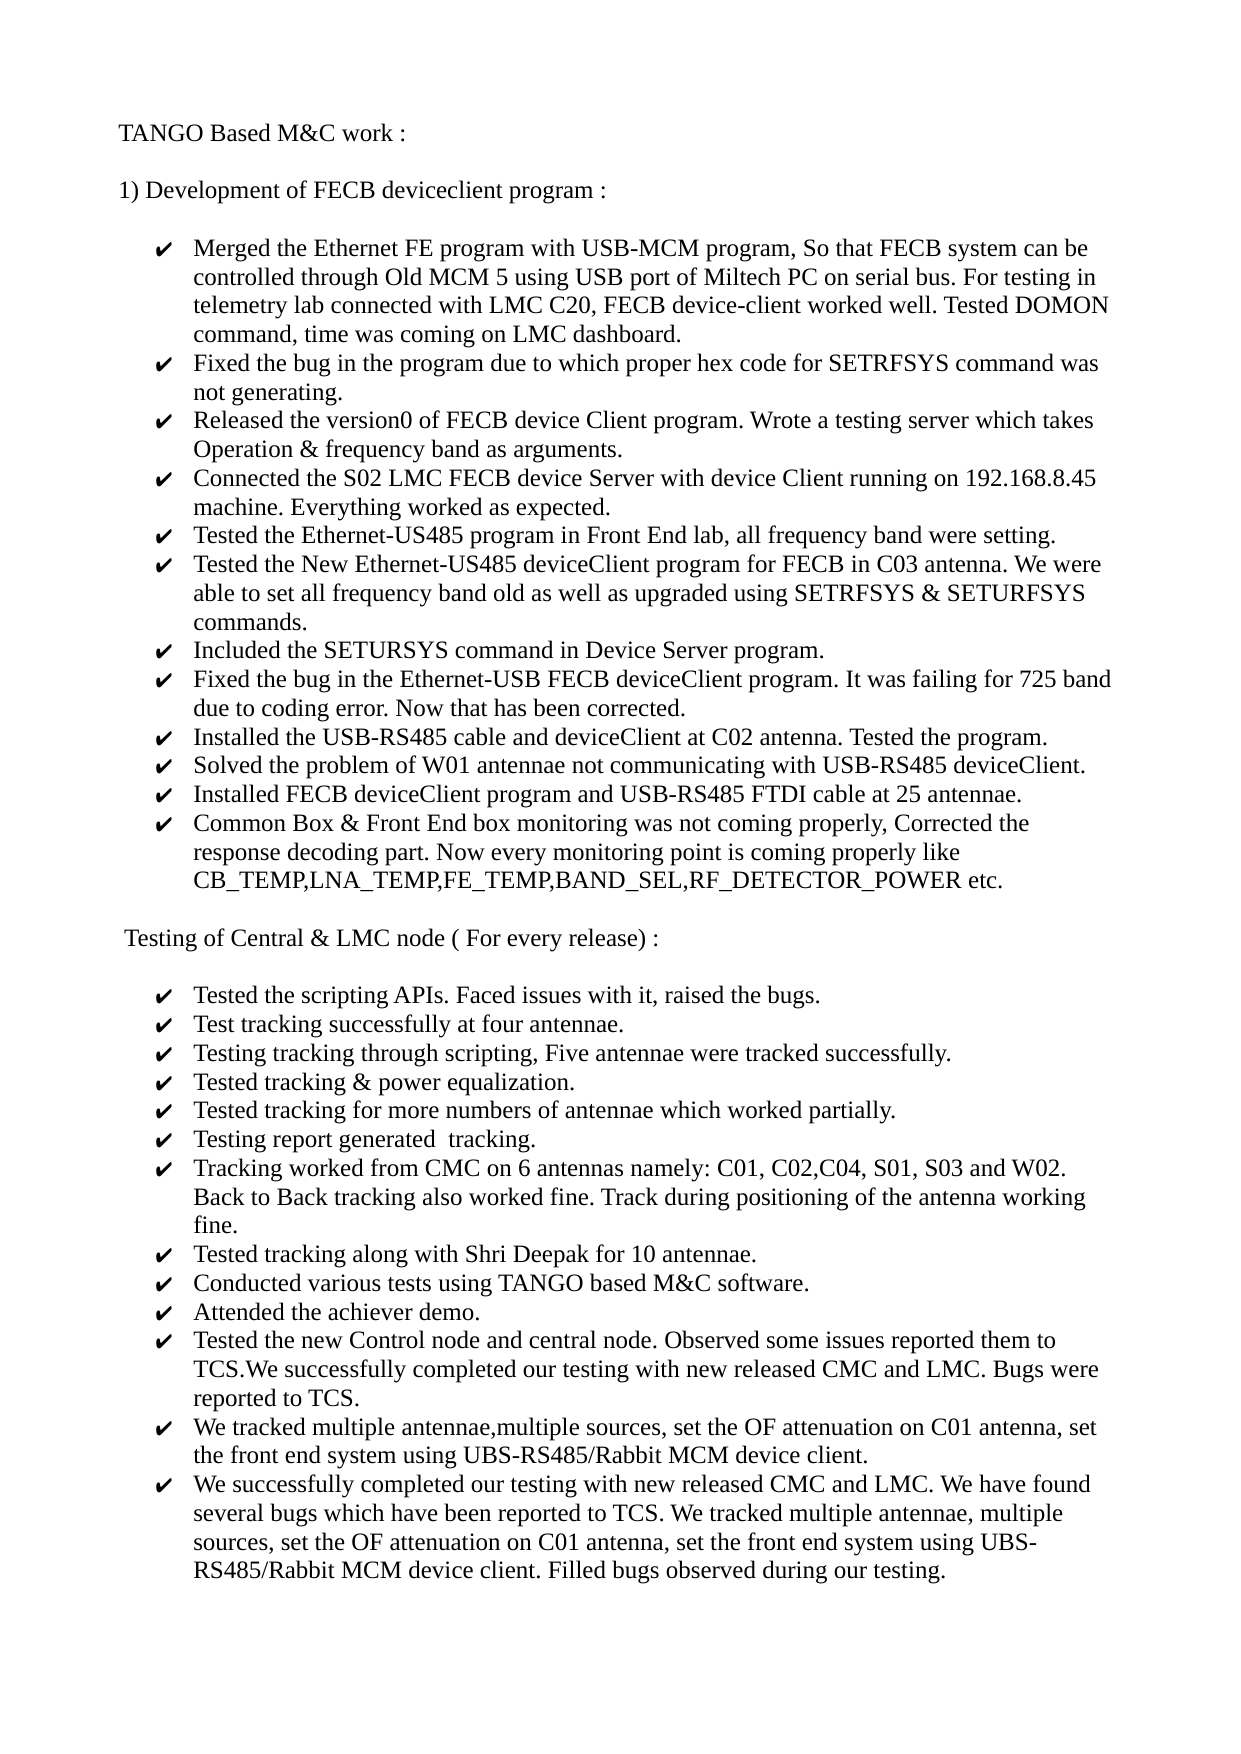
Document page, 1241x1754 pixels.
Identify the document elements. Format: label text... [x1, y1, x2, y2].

list Released the version0 of FECB device Client program. Wrote a testing server which takes Operation & frequency band as arguments. [156, 406, 1122, 463]
list Tested the New Ethernet-US485 deviceClient program for FECB in C03 antenna. We were able to set all frequency band old as well as upgraded using SETRFSYS & SETURFSYS commands. [156, 549, 1122, 636]
list Merged the Ethernet FE program with USB-MCM program, So that FECB system can be controlled through Old MCM 5 using USB port of Miltech PC on serial bus. For testing in telemetry lab connected with LMC C20, FECB device-client worked well. Tested DOMON command, time was coming on LMC dashboard. [156, 233, 1122, 348]
list Installed FECB deviceClient program and USB-RS485 FTDI cable at 25 antennae. [156, 779, 1122, 808]
list Test tracking successfully at four antennae. [156, 1009, 1122, 1038]
text TANGO Based M&C work : [118, 118, 1122, 147]
list Tested the scripting APIs. Faced issues with it, raised the bugs. [156, 981, 1122, 1009]
list We successfully completed our testing with new released CMC and LMC. We have found several bugs which have been reported to TCS. We tracked multiple antennae, multiple sources, set the OF attenuation on C01 antenna, set the front end system using UBS-RS485/Rabbit MCM device client. Filled bugs observed during our testing. [156, 1469, 1122, 1584]
list Tested tracking along with Shri Deepak for 10 antennae. [156, 1239, 1122, 1268]
list Fixed the bug in the program due to which proper hex code for SETRFSYS command was not generating. [156, 348, 1122, 406]
list Tested the new Control node and central node. Observed some issues reported them to TCS.We successfully completed our testing with new released CMC and LMC. Bugs were reported to TCS. [156, 1326, 1122, 1412]
list Included the SETURSYS command in Device Server program. [156, 636, 1122, 664]
list We tracked multiple antennae,multiple sources, set the OF attenuation on C01 antenna, set the front end system using UBS-RS485/Rabbit MCM device client. [156, 1412, 1122, 1469]
list Connected the S02 LMC FECB device Server with device Client running on 192.168.8.45 machine. Everything worked as expected. [156, 463, 1122, 521]
list Solved the problem of W01 antennae not communicating with USB-RS485 deviceClient. [156, 751, 1122, 779]
list Testing report generated tracking. [156, 1124, 1122, 1153]
list Common Box & Front End box monitoring was not coming properly, Corrected the response decoding part. Now every monitoring point is coming properly like CB_TEMP,LNA_TEMP,FE_TEMP,BAND_SEL,RF_DETECTOR_POWER etc. [156, 808, 1122, 894]
list Conducted various tests using TANGO based M&C software. [156, 1268, 1122, 1297]
list Fixed the bug in the Ethernet-USB FECB deviceClient program. It was failing for 725 band due to coding error. Now that has been corrected. [156, 664, 1122, 722]
list Tested tracking & power equalization. [156, 1067, 1122, 1096]
list Tested tracking for more numbers of antennae which worked partially. [156, 1096, 1122, 1124]
list Testing tracking through scripting, Five antennae were tracked successfully. [156, 1038, 1122, 1067]
list Installed the USB-RS485 cable and deviceClient at C02 antenna. Tested the program. [156, 722, 1122, 751]
list Tracking worked from CMC on 6 antennas namely: C01, C02,C04, S01, S03 and W02. Back to Back tracking also worked fine. Track during positioning of the antenna working fine. [156, 1153, 1122, 1239]
list Attended the achiever demo. [156, 1297, 1122, 1326]
text 1) Development of FECB deviceclient program : [118, 176, 1122, 204]
text Testing of Central & LMC node ( For every release) : [118, 923, 1122, 952]
list Tested the Ethernet-US485 program in Front End lab, all frequency band were setting. [156, 521, 1122, 549]
